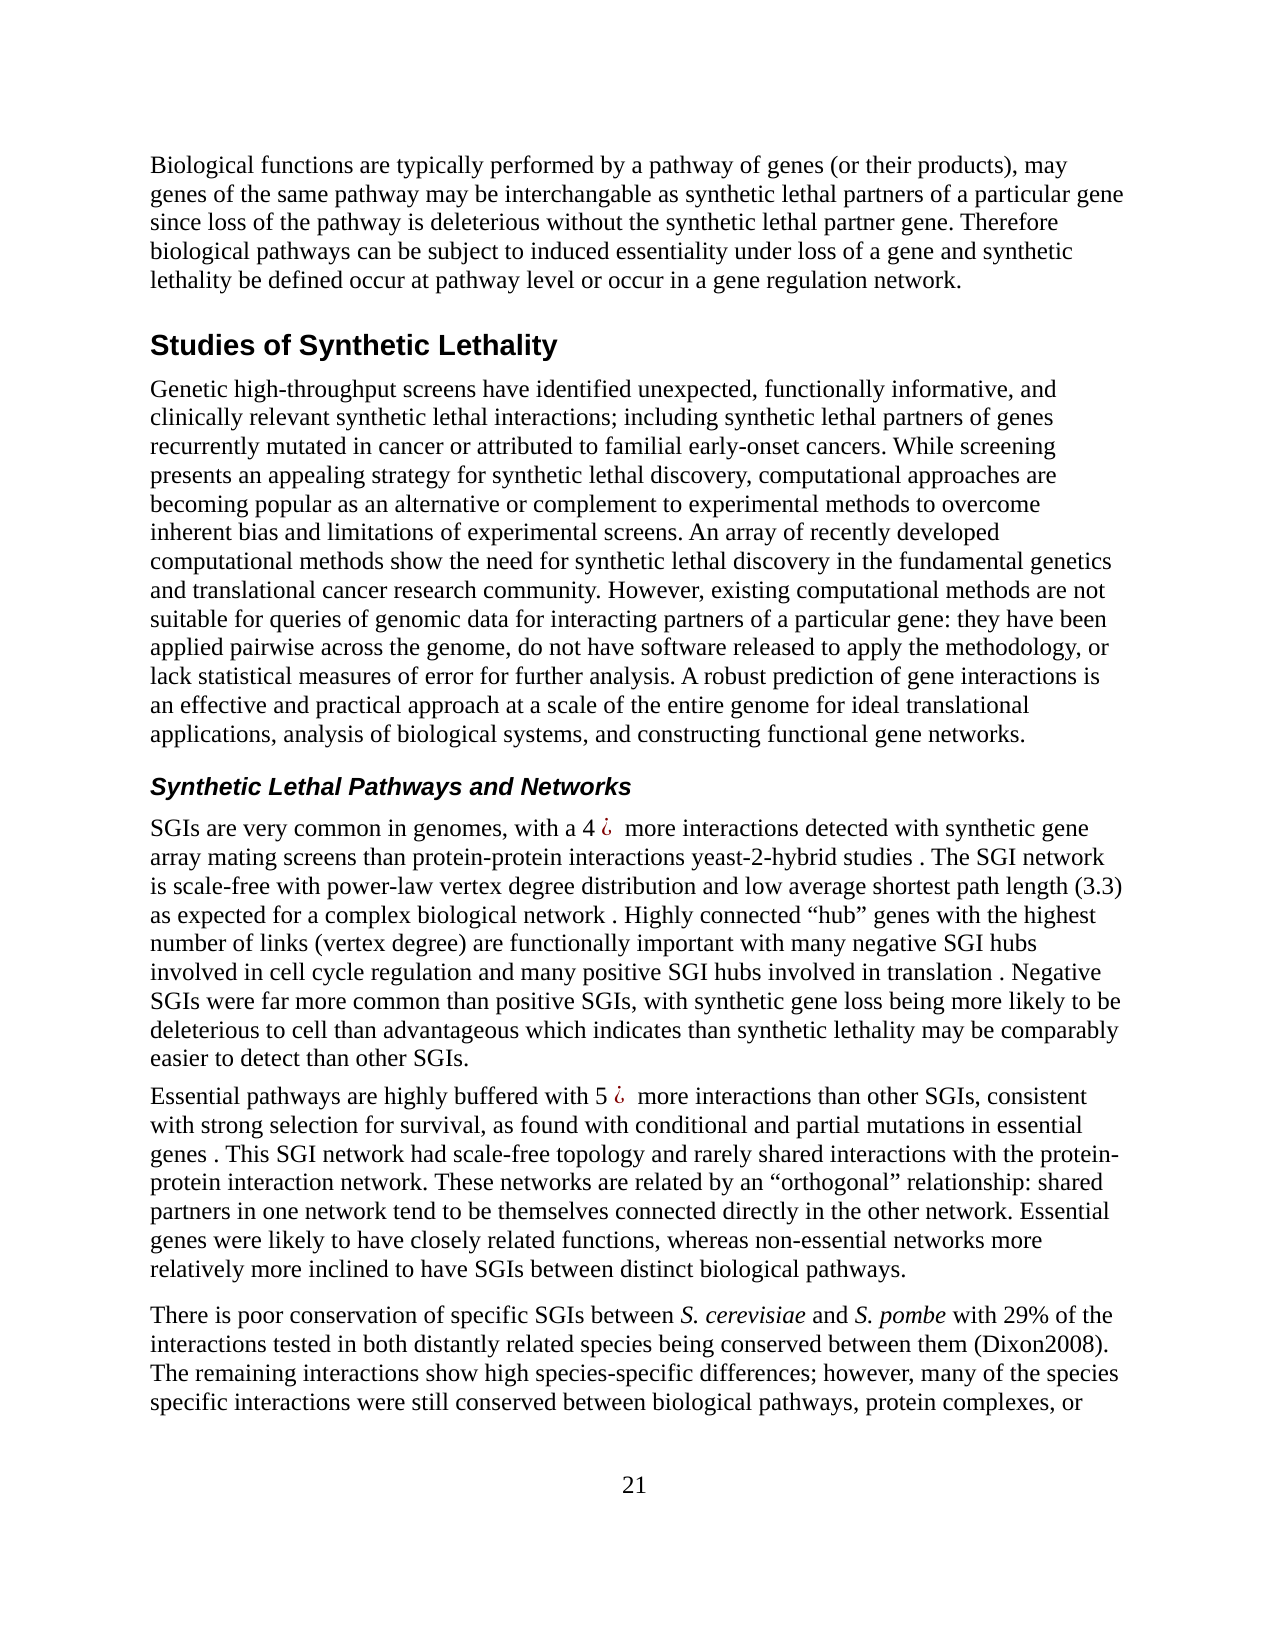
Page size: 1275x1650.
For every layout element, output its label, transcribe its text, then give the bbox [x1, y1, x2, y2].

text Essential pathways are highly buffered with 5 more interactions than other SGIs, consistent with strong selection for survival, as found with conditional and partial mutations in essential genes . This SGI network had scale-free topology and rarely shared interactions with the protein-protein interaction network. These networks are related by an “orthogonal” relationship: shared partners in one network tend to be themselves connected directly in the other network. Essential genes were likely to have closely related functions, whereas non-essential networks more relatively more inclined to have SGIs between distinct biological pathways. [150, 1081, 1125, 1282]
text Genetic high-throughput screens have identified unexpected, functionally informative, and clinically relevant synthetic lethal interactions; including synthetic lethal partners of genes recurrently mutated in cancer or attributed to familial early-onset cancers. While screening presents an appealing strategy for synthetic lethal discovery, computational approaches are becoming popular as an alternative or complement to experimental methods to overcome inherent bias and limitations of experimental screens. An array of recently developed computational methods show the need for synthetic lethal discovery in the fundamental genetics and translational cancer research community. However, existing computational methods are not suitable for queries of genomic data for interacting partners of a particular gene: they have been applied pairwise across the genome, do not have software released to apply the methodology, or lack statistical measures of error for further analysis. A robust prediction of gene interactions is an effective and practical approach at a scale of the entire genome for ideal translational applications, analysis of biological systems, and constructing functional gene networks. [150, 374, 1125, 747]
subtitle Synthetic Lethal Pathways and Networks [150, 772, 1125, 801]
subtitle Studies of Synthetic Lethality [150, 328, 1125, 361]
text SGIs are very common in genomes, with a 4 more interactions detected with synthetic gene array mating screens than protein-protein interactions yeast-2-hybrid studies . The SGI network is scale-free with power-law vertex degree distribution and low average shortest path length (3.3) as expected for a complex biological network . Highly connected “hub” genes with the highest number of links (vertex degree) are functionally important with many negative SGI hubs involved in cell cycle regulation and many positive SGI hubs involved in translation . Negative SGIs were far more common than positive SGIs, with synthetic gene loss being more likely to be deleterious to cell than advantageous which indicates than synthetic lethality may be comparably easier to detect than other SGIs. [150, 813, 1125, 1072]
text Biological functions are typically performed by a pathway of genes (or their products), may genes of the same pathway may be interchangable as synthetic lethal partners of a particular gene since loss of the pathway is deleterious without the synthetic lethal partner gene. Therefore biological pathways can be subject to induced essentiality under loss of a gene and synthetic lethality be defined occur at pathway level or occur in a gene regulation network. [150, 150, 1125, 294]
text There is poor conservation of specific SGIs between S. cerevisiae and S. pombe with 29% of the interactions tested in both distantly related species being conserved between them (Dixon2008). The remaining interactions show high species-specific differences; however, many of the species specific interactions were still conserved between biological pathways, protein complexes, or [150, 1300, 1125, 1415]
